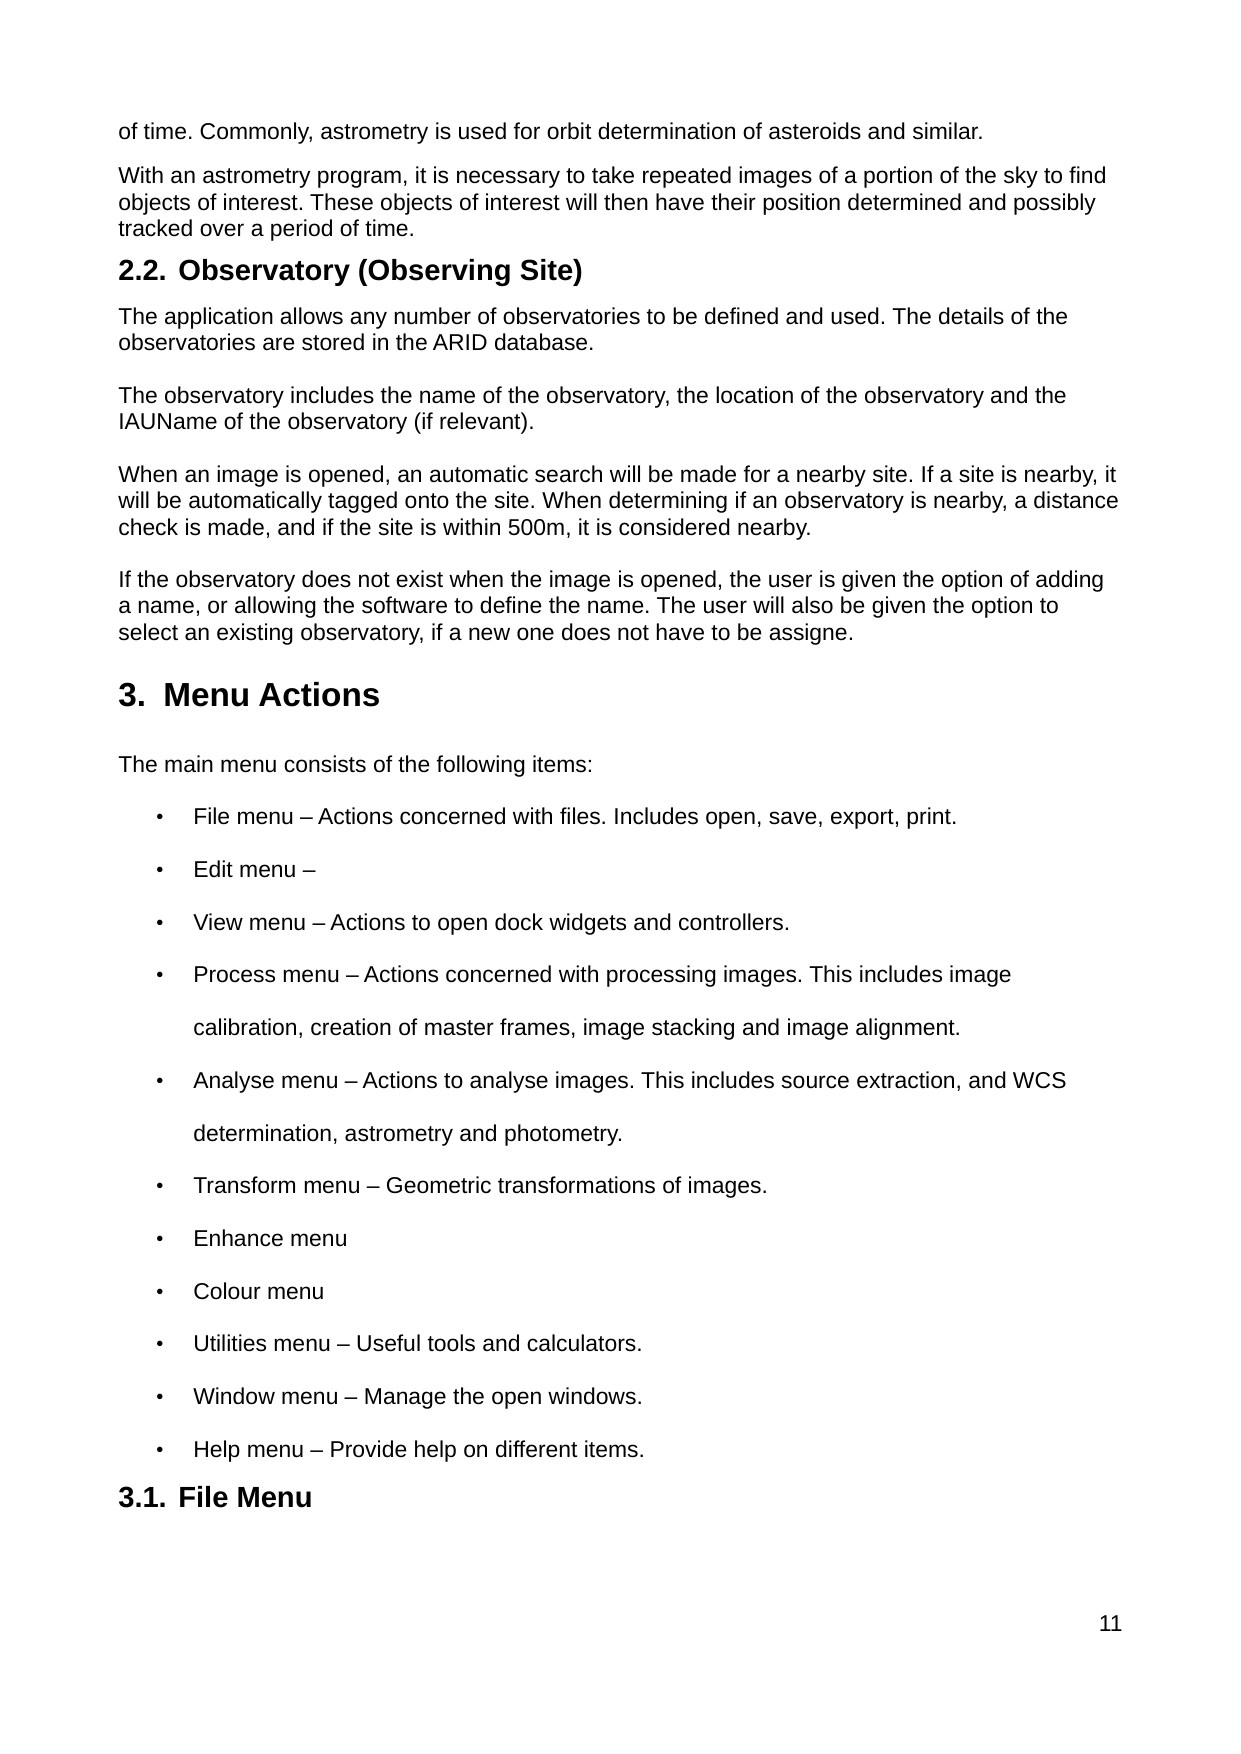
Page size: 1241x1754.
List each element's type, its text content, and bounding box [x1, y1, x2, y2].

text The application allows any number of observatories to be defined and used. The details of the observatories are stored in the ARID database. [118, 293, 1122, 355]
text With an astrometry program, it is necessary to take repeated images of a portion of the sky to find objects of interest. These objects of interest will then have their position determined and possibly tracked over a period of time. [118, 162, 1122, 241]
list Process menu – Actions concerned with processing images. This includes image calibration, creation of master frames, image stacking and image alignment. [156, 947, 1122, 1041]
list Analyse menu – Actions to analyse images. This includes source extraction, and WCS determination, astrometry and photometry. [156, 1052, 1122, 1146]
text When an image is opened, an automatic search will be made for a nearby site. If a site is nearby, it will be automatically tagged onto the site. When determining if an observatory is nearby, a distance check is made, and if the site is within 500m, it is considered nearby. [118, 446, 1122, 540]
list View menu – Actions to open dock widgets and controllers. [156, 894, 1122, 935]
text The observatory includes the name of the observatory, the location of the observatory and the IAUName of the observatory (if relevant). [118, 367, 1122, 434]
text The main menu consists of the following items: [118, 731, 1122, 777]
subtitle Menu Actions [118, 675, 1122, 713]
list Window menu – Manage the open windows. [156, 1369, 1122, 1409]
subtitle File Menu [118, 1480, 1122, 1513]
list File menu – Actions concerned with files. Includes open, save, export, print. [156, 789, 1122, 830]
list Utilities menu – Useful tools and calculators. [156, 1316, 1122, 1357]
list Help menu – Provide help on different items. [156, 1421, 1122, 1462]
list Colour menu [156, 1263, 1122, 1304]
list Transform menu – Geometric transformations of images. [156, 1158, 1122, 1199]
subtitle Observatory (Observing Site) [118, 253, 1122, 287]
list Edit menu – [156, 842, 1122, 882]
text of time. Commonly, astrometry is used for orbit determination of asteroids and similar. [118, 118, 1122, 144]
list Enhance menu [156, 1211, 1122, 1251]
text If the observatory does not exist when the image is opened, the user is given the option of adding a name, or allowing the software to define the name. The user will also be given the option to select an existing observatory, if a new one does not have to be assigne. [118, 552, 1122, 645]
